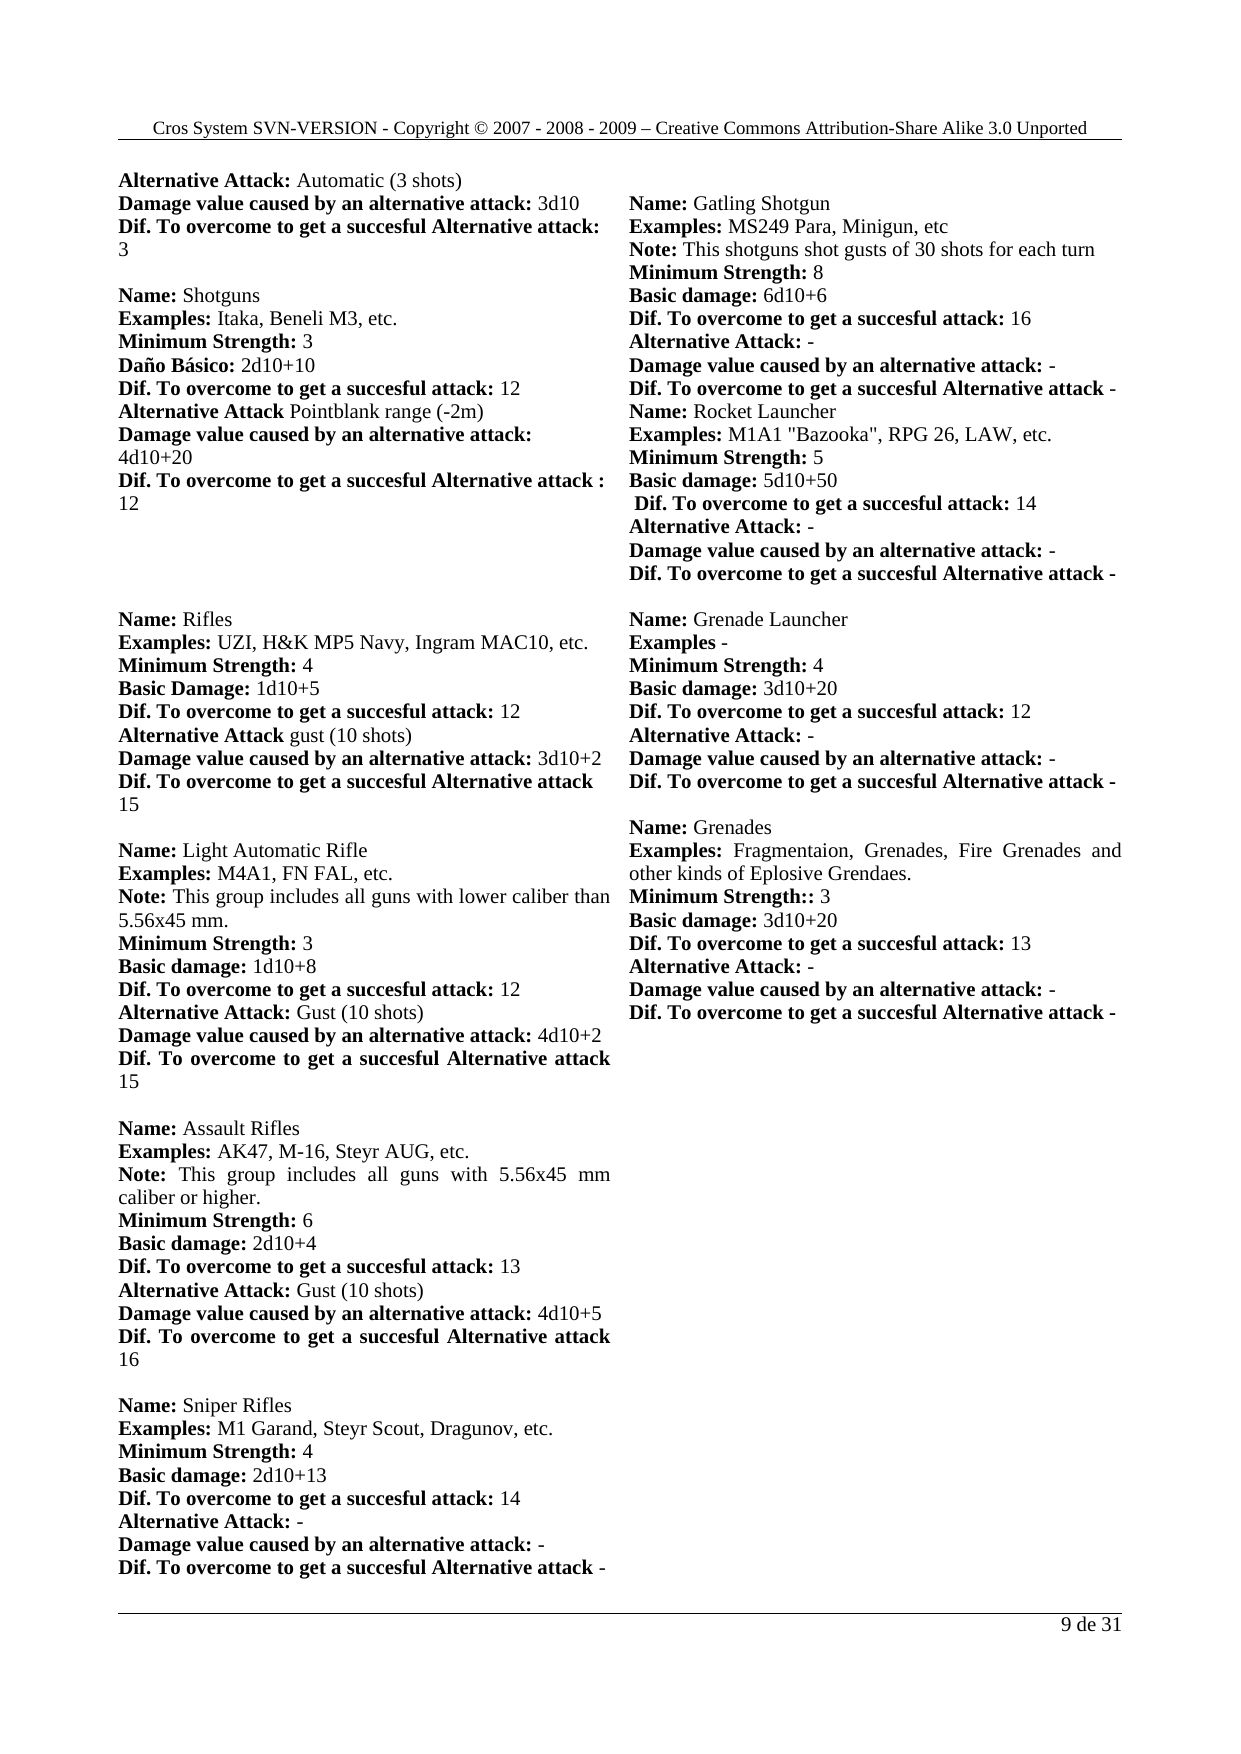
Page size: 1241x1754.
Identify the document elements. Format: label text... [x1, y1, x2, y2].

text Minimum Strength: 3 [118, 330, 611, 353]
text Dif. To overcome to get a succesful attack: 14 [629, 492, 1122, 515]
text Note: This group includes all guns with 5.56x45 mm caliber or higher. [118, 1163, 611, 1209]
text Name: Sniper Rifles [118, 1394, 611, 1417]
text Damage value caused by an alternative attack: - [629, 978, 1122, 1001]
text Alternative Attack: - [629, 955, 1122, 978]
text Basic damage: 2d10+13 [118, 1463, 611, 1487]
text Name: Grenades [629, 816, 1122, 839]
text Dif. To overcome to get a succesful Alternative attack - [629, 562, 1122, 585]
text Damage value caused by an alternative attack: 3d10 [118, 192, 611, 215]
text Name: Rifles [118, 608, 611, 631]
text Examples: M1A1 "Bazooka", RPG 26, LAW, etc. [629, 423, 1122, 446]
text Alternative Attack: Automatic (3 shots) [118, 168, 611, 192]
text Dif. To overcome to get a succesful Alternative attack - [629, 1001, 1122, 1024]
text Damage value caused by an alternative attack: 4d10+2 [118, 1024, 611, 1047]
text Basic Damage: 1d10+5 [118, 677, 611, 700]
text Daño Básico: 2d10+10 [118, 353, 611, 377]
text Alternative Attack: - [629, 723, 1122, 747]
text Dif. To overcome to get a succesful attack: 13 [118, 1255, 611, 1278]
text Minimum Strength: 4 [629, 654, 1122, 677]
text Basic damage: 5d10+50 [629, 469, 1122, 492]
text Alternative Attack Pointblank range (-2m) [118, 400, 611, 423]
text Dif. To overcome to get a succesful Alternative attack - [629, 377, 1122, 400]
text Name: Rocket Launcher [629, 400, 1122, 423]
text Dif. To overcome to get a succesful attack: 13 [629, 932, 1122, 955]
text Examples: MS249 Para, Minigun, etc [629, 215, 1122, 238]
text Dif. To overcome to get a succesful attack: 12 [118, 700, 611, 723]
text Alternative Attack: - [118, 1510, 611, 1533]
text Minimum Strength:: 3 [629, 885, 1122, 908]
text Examples - [629, 631, 1122, 654]
text Dif. To overcome to get a succesful attack: 12 [118, 978, 611, 1001]
text Basic damage: 1d10+8 [118, 955, 611, 978]
text Name: Shotguns [118, 284, 611, 307]
text Dif. To overcome to get a succesful attack: 16 [629, 307, 1122, 330]
text Dif. To overcome to get a succesful attack: 12 [118, 377, 611, 400]
text Damage value caused by an alternative attack: 4d10+20 [118, 423, 611, 469]
text Dif. To overcome to get a succesful Alternative attack - [118, 1556, 611, 1579]
text Alternative Attack: Gust (10 shots) [118, 1278, 611, 1302]
text Note: This group includes all guns with lower caliber than 5.56x45 mm. [118, 885, 611, 932]
text Damage value caused by an alternative attack: - [629, 353, 1122, 377]
text Dif. To overcome to get a succesful Alternative attack - [629, 770, 1122, 793]
text Name: Light Automatic Rifle [118, 839, 611, 862]
text Name: Gatling Shotgun [629, 192, 1122, 215]
text Basic damage: 2d10+4 [118, 1232, 611, 1255]
text Basic damage: 6d10+6 [629, 284, 1122, 307]
text Alternative Attack: Gust (10 shots) [118, 1001, 611, 1024]
text Damage value caused by an alternative attack: - [118, 1533, 611, 1556]
text Minimum Strength: 3 [118, 932, 611, 955]
text Alternative Attack: - [629, 515, 1122, 538]
text Dif. To overcome to get a succesful attack: 12 [629, 700, 1122, 723]
text Dif. To overcome to get a succesful Alternative attack : 12 [118, 469, 611, 515]
text Alternative Attack: - [629, 330, 1122, 353]
text Dif. To overcome to get a succesful Alternative attack 15 [118, 1047, 611, 1093]
text Dif. To overcome to get a succesful Alternative attack 16 [118, 1325, 611, 1371]
text Dif. To overcome to get a succesful attack: 14 [118, 1487, 611, 1510]
text Minimum Strength: 4 [118, 654, 611, 677]
text Minimum Strength: 8 [629, 261, 1122, 284]
text Examples: UZI, H&K MP5 Navy, Ingram MAC10, etc. [118, 631, 611, 654]
text Damage value caused by an alternative attack: 3d10+2 [118, 747, 611, 770]
text Damage value caused by an alternative attack: - [629, 538, 1122, 562]
text Examples: M4A1, FN FAL, etc. [118, 862, 611, 885]
text Basic damage: 3d10+20 [629, 908, 1122, 932]
text Minimum Strength: 6 [118, 1209, 611, 1232]
text Minimum Strength: 4 [118, 1440, 611, 1463]
text Note: This shotguns shot gusts of 30 shots for each turn [629, 238, 1122, 261]
text Damage value caused by an alternative attack: - [629, 747, 1122, 770]
text Examples: Fragmentaion, Grenades, Fire Grenades and other kinds of Eplosive Grendaes. [629, 839, 1122, 885]
text Examples: M1 Garand, Steyr Scout, Dragunov, etc. [118, 1417, 611, 1440]
text Damage value caused by an alternative attack: 4d10+5 [118, 1302, 611, 1325]
text Dif. To overcome to get a succesful Alternative attack 15 [118, 770, 611, 816]
text Name: Grenade Launcher [629, 608, 1122, 631]
text Dif. To overcome to get a succesful Alternative attack: [118, 215, 611, 238]
text Basic damage: 3d10+20 [629, 677, 1122, 700]
text Examples: AK47, M-16, Steyr AUG, etc. [118, 1140, 611, 1163]
text 3 [118, 238, 611, 261]
text Minimum Strength: 5 [629, 446, 1122, 469]
text Name: Assault Rifles [118, 1117, 611, 1140]
text Examples: Itaka, Beneli M3, etc. [118, 307, 611, 330]
text Alternative Attack gust (10 shots) [118, 723, 611, 747]
